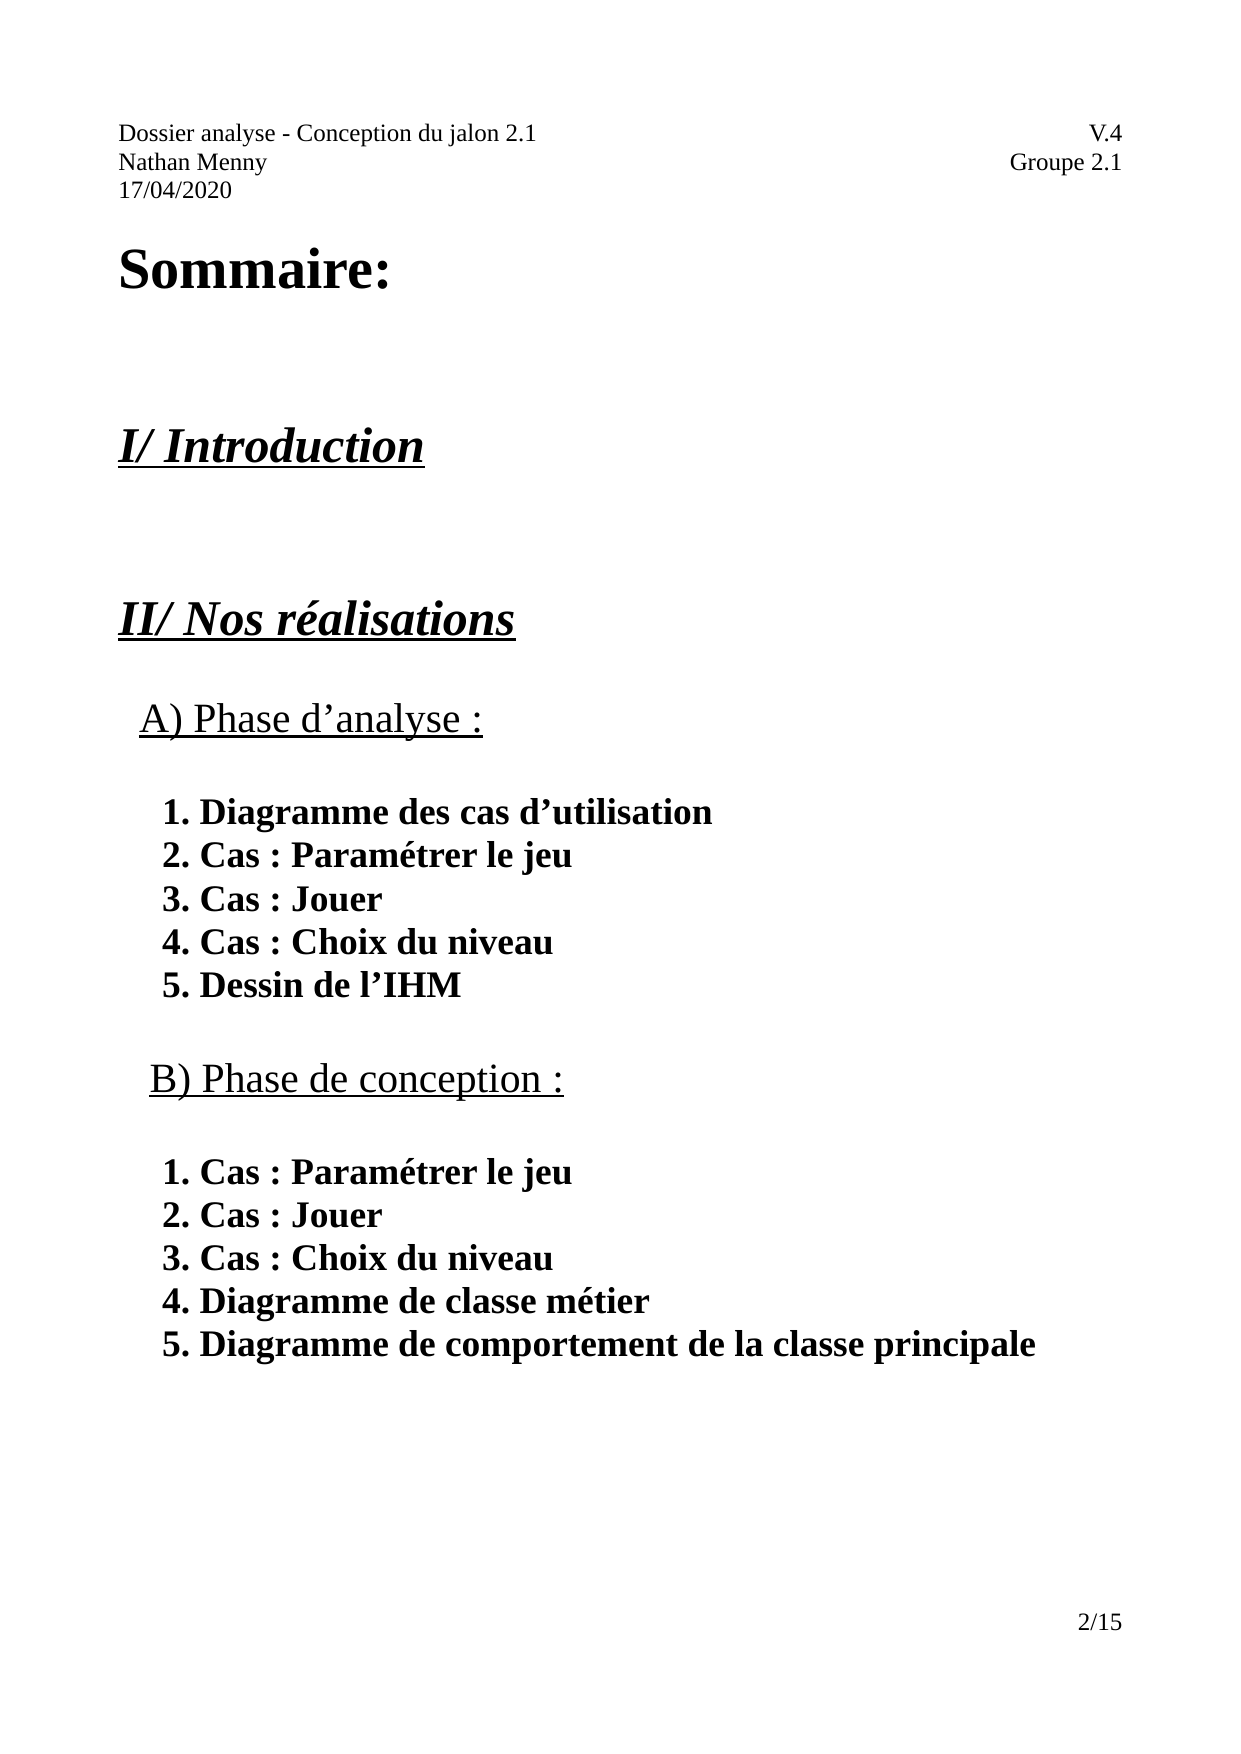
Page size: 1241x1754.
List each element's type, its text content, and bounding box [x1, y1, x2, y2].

text I/ Introduction [118, 416, 1122, 473]
text 4. Diagramme de classe métier [118, 1278, 1122, 1322]
text 1. Diagramme des cas d’utilisation 2. Cas : Paramétrer le jeu [118, 790, 1122, 876]
text 5. Diagramme de comportement de la classe principale [118, 1322, 1122, 1365]
text II/ Nos réalisations [118, 588, 1122, 646]
text 4. Cas : Choix du niveau [118, 919, 1122, 962]
text 3. Cas : Choix du niveau [118, 1235, 1122, 1278]
text A) Phase d’analyse : [118, 694, 1122, 742]
text 1. Cas : Paramétrer le jeu [118, 1101, 1122, 1192]
text B) Phase de conception : [118, 1053, 1122, 1101]
text Sommaire: [118, 234, 1122, 301]
text 5. Dessin de l’IHM [118, 962, 1122, 1005]
text 3. Cas : Jouer [118, 876, 1122, 919]
text 2. Cas : Jouer [118, 1192, 1122, 1235]
